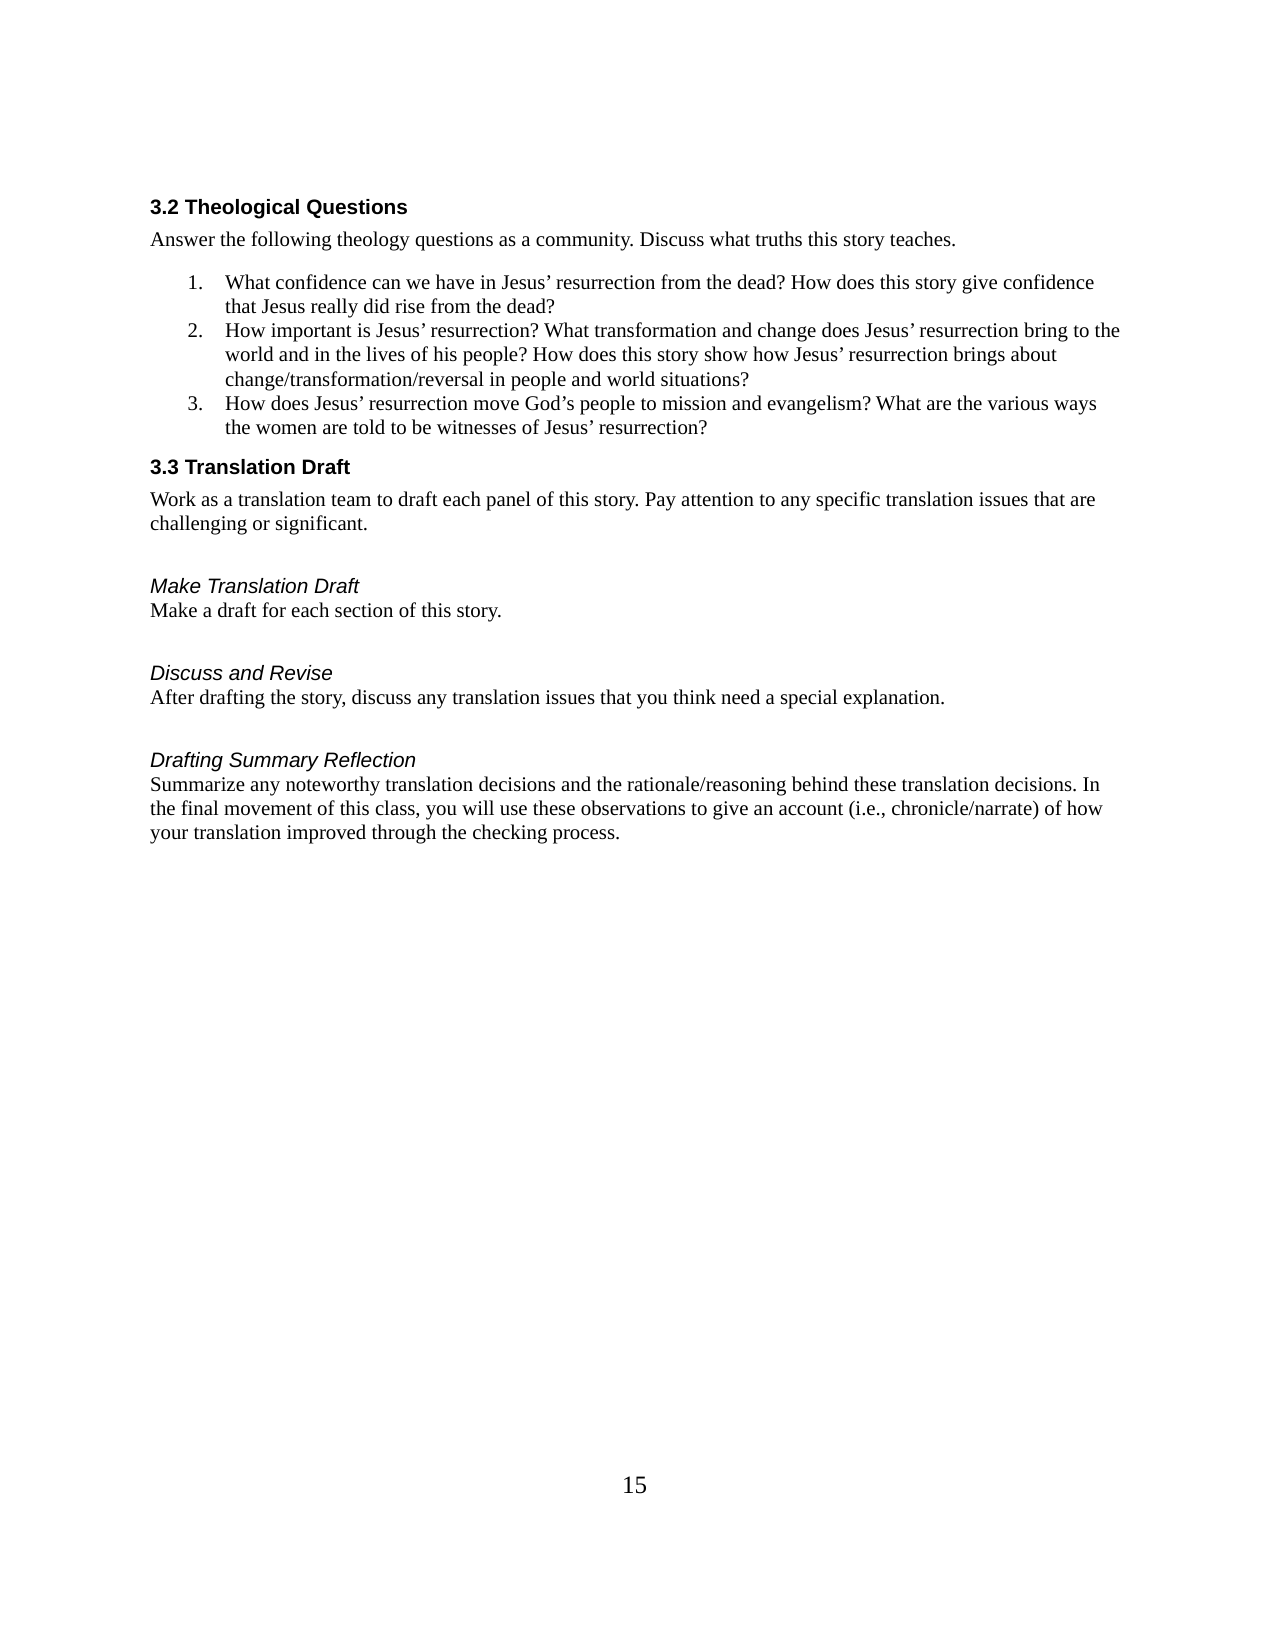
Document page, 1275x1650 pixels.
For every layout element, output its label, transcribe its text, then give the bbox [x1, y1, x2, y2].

subtitle 3.2 Theological Questions [150, 195, 1125, 219]
list How does Jesus’ resurrection move God’s people to mission and evangelism? What are the various ways the women are told to be witnesses of Jesus’ resurrection? [187, 391, 1125, 439]
list How important is Jesus’ resurrection? What transformation and change does Jesus’ resurrection bring to the world and in the lives of his people? How does this story show how Jesus’ resurrection brings about change/transformation/reversal in people and world situations? [187, 318, 1125, 391]
list What confidence can we have in Jesus’ resurrection from the dead? How does this story give confidence that Jesus really did rise from the dead? [187, 270, 1125, 318]
text Summarize any noteworthy translation decisions and the rationale/reasoning behind these translation decisions. In the final movement of this class, you will use these observations to give an account (i.e., chronicle/narrate) of how your translation improved through the checking process. [150, 772, 1125, 844]
subtitle 3.3 Translation Draft [150, 455, 1125, 479]
text After drafting the story, discuss any translation issues that you think need a special explanation. [150, 684, 1125, 709]
text Work as a translation team to draft each panel of this story. Pay attention to any specific translation issues that are challenging or significant. [150, 487, 1125, 535]
text Make a draft for each section of this story. [150, 598, 1125, 622]
text Answer the following theology questions as a community. Discuss what truths this story teaches. [150, 227, 1125, 251]
subtitle Make Translation Draft [150, 574, 1125, 598]
subtitle Discuss and Revise [150, 661, 1125, 684]
subtitle Drafting Summary Reflection [150, 748, 1125, 772]
